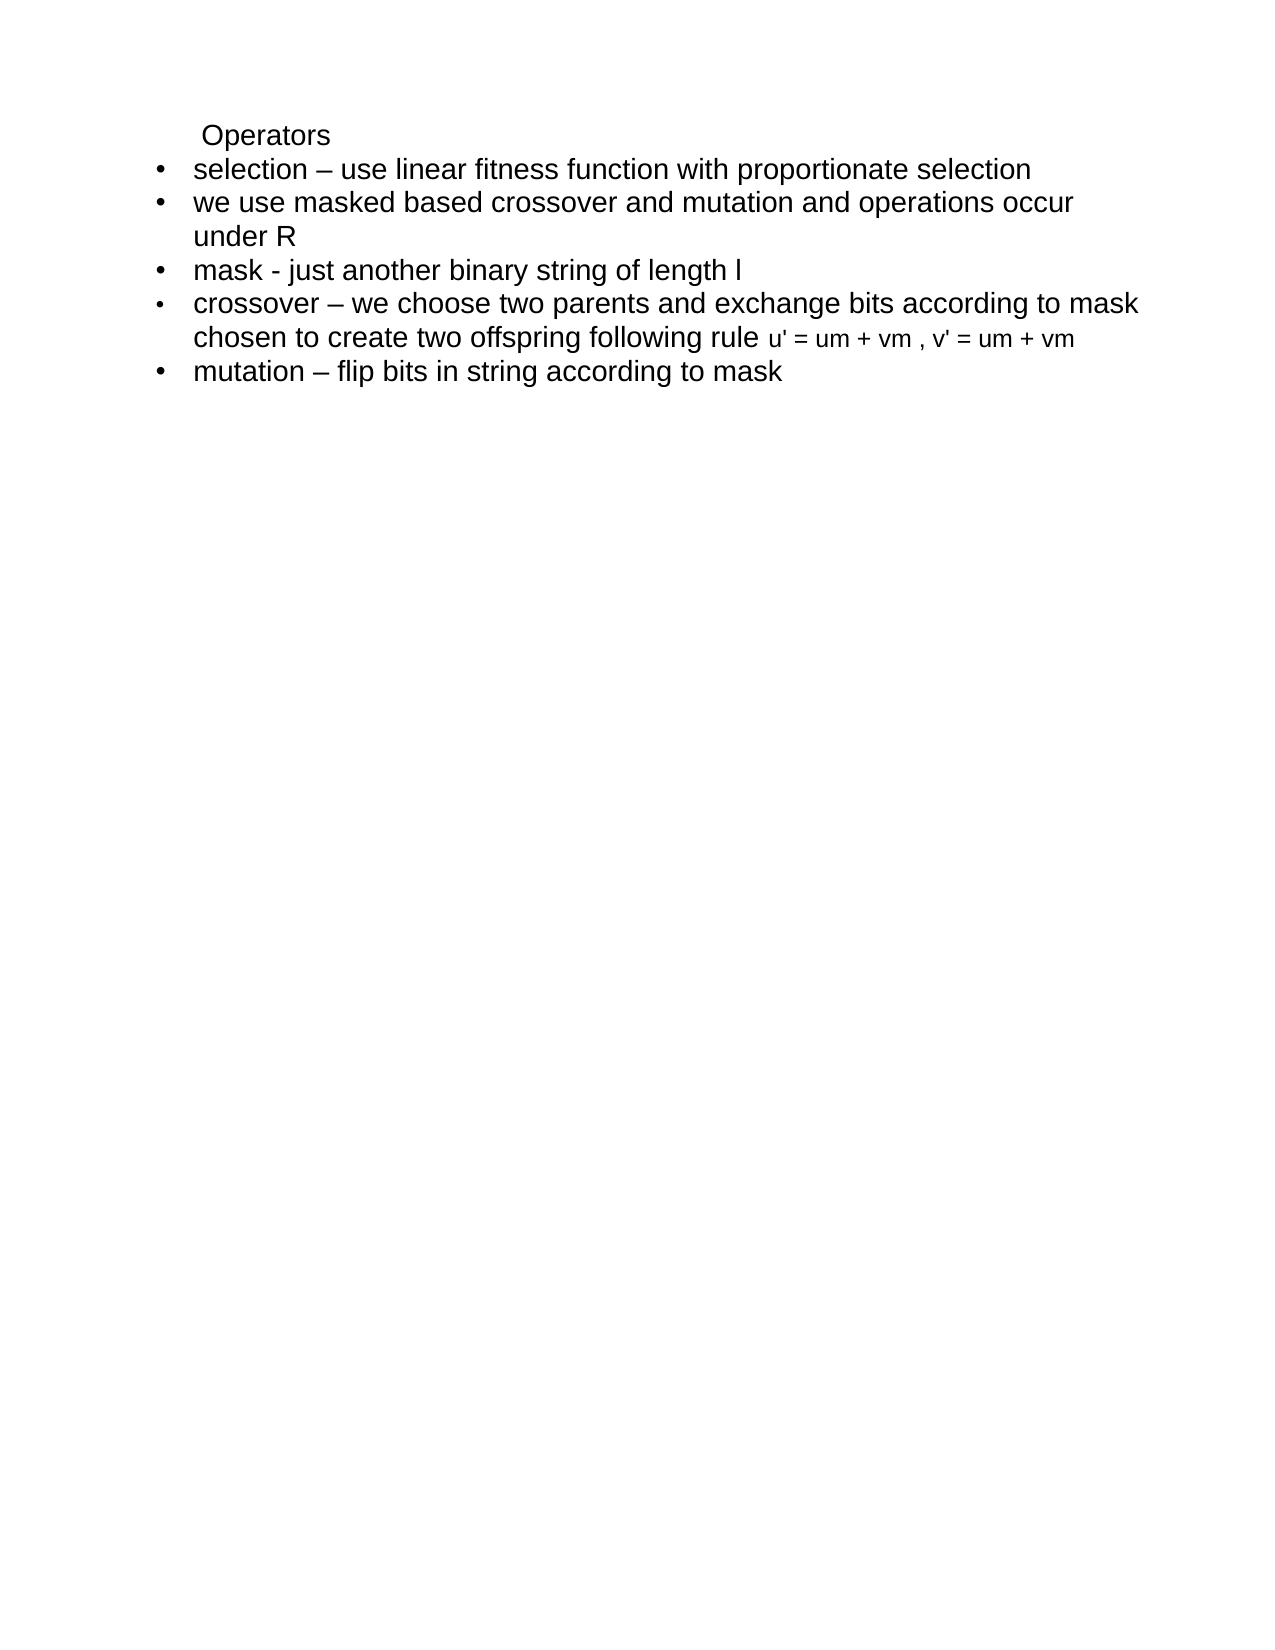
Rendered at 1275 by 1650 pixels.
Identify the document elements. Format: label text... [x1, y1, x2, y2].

list mask - just another binary string of length l [156, 253, 1157, 286]
list we use masked based crossover and mutation and operations occur under R [156, 185, 1157, 253]
list mutation – flip bits in string according to mask [156, 353, 1157, 387]
list crossover – we choose two parents and exchange bits according to mask chosen to create two offspring following rule u' = um + vm , v' = um + vm [156, 286, 1157, 353]
list selection – use linear fitness function with proportionate selection [156, 152, 1157, 185]
list Operators [156, 118, 1157, 152]
